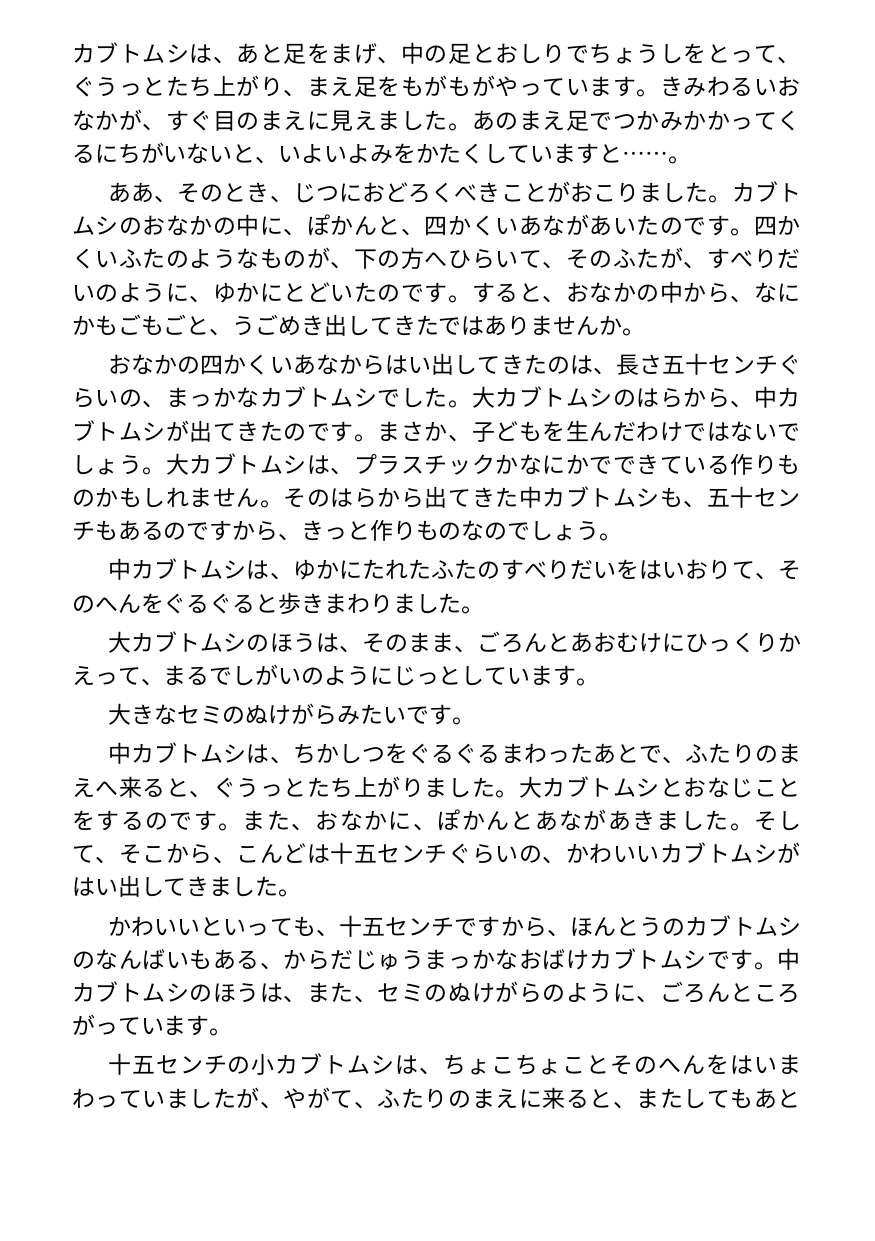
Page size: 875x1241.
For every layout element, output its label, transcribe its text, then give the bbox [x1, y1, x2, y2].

text 中カブトムシは、ちかしつをぐるぐるまわったあとで、ふたりのまえへ来ると、ぐうっとたち上がりました。大カブトムシとおなじことをするのです。また、おなかに、ぽかんとあながあきました。そして、そこから、こんどは十五センチぐらいの、かわいいカブトムシがはい出してきました。 [72, 736, 802, 902]
text 大きなセミのぬけがらみたいです。 [72, 697, 802, 730]
text 中カブトムシは、ゆかにたれたふたのすべりだいをはいおりて、そのへんをぐるぐると歩きまわりました。 [72, 552, 802, 619]
text カブトムシは、あと足をまげ、中の足とおしりでちょうしをとって、ぐうっとたち上がり、まえ足をもがもがやっています。きみわるいおなかが、すぐ目のまえに見えました。あのまえ足でつかみかかってくるにちがいないと、いよいよみをかたくしていますと……。 [72, 36, 802, 169]
text ああ、そのとき、じつにおどろくべきことがおこりました。カブトムシのおなかの中に、ぽかんと、四かくいあながあいたのです。四かくいふたのようなものが、下の方へひらいて、そのふたが、すべりだいのように、ゆかにとどいたのです。すると、おなかの中から、なにかもごもごと、うごめき出してきたではありませんか。 [72, 175, 802, 341]
text 大カブトムシのほうは、そのまま、ごろんとあおむけにひっくりかえって、まるでしがいのようにじっとしています。 [72, 625, 802, 691]
text おなかの四かくいあなからはい出してきたのは、長さ五十センチぐらいの、まっかなカブトムシでした。大カブトムシのはらから、中カブトムシが出てきたのです。まさか、子どもを生んだわけではないでしょう。大カブトムシは、プラスチックかなにかでできている作りものかもしれません。そのはらから出てきた中カブトムシも、五十センチもあるのですから、きっと作りものなのでしょう。 [72, 347, 802, 546]
text 十五センチの小カブトムシは、ちょこちょことそのへんをはいまわっていましたが、やがて、ふたりのまえに来ると、またしてもあと [72, 1047, 802, 1114]
text かわいいといっても、十五センチですから、ほんとうのカブトムシのなんばいもある、からだじゅうまっかなおばけカブトムシです。中カブトムシのほうは、また、セミのぬけがらのように、ごろんところがっています。 [72, 908, 802, 1041]
